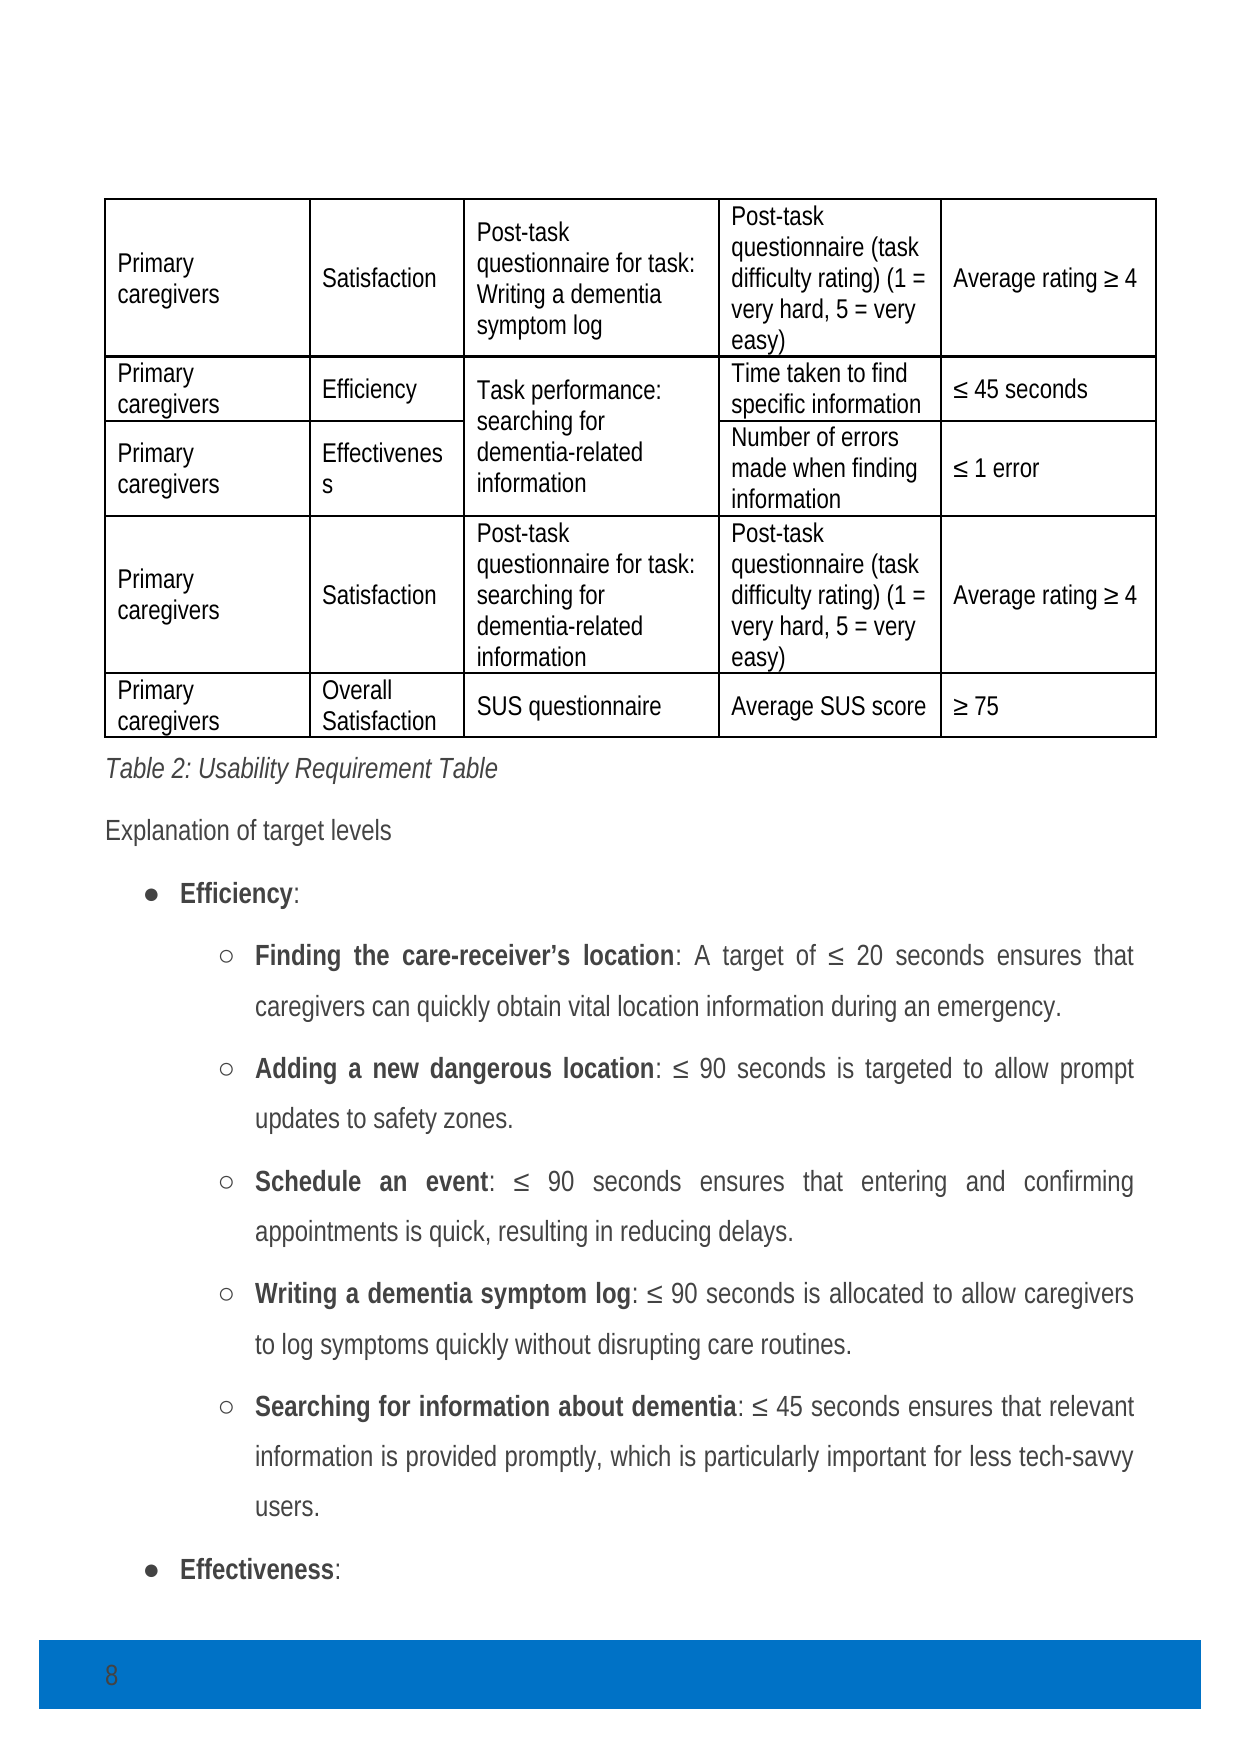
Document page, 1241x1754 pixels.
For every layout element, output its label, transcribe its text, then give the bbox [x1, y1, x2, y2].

table_cell Primary caregivers [106, 422, 309, 515]
table_cell Satisfaction [311, 200, 463, 355]
list Writing a dementia symptom log: ≤ 90 seconds is allocated to allow caregivers to log symptoms quickly without disrupting care routines. [217, 1277, 1135, 1360]
list Finding the care-receiver’s location: A target of ≤ 20 seconds ensures that caregivers can quickly obtain vital location information during an emergency. [217, 938, 1135, 1022]
table_cell Overall Satisfaction [311, 674, 463, 736]
table_cell ≤ 1 error [942, 422, 1155, 515]
list Schedule an event: ≤ 90 seconds ensures that entering and confirming appointments is quick, resulting in reducing delays. [217, 1164, 1135, 1247]
table_cell Average SUS score [720, 674, 940, 736]
table_cell Satisfaction [311, 517, 463, 672]
table_cell ≥ 75 [942, 674, 1155, 736]
table_cell Primary caregivers [106, 517, 309, 672]
text Table 2: Usability Requirement Table [105, 751, 1135, 784]
table_cell Post-task questionnaire (task difficulty rating) (1 = very hard, 5 = very easy) [720, 517, 940, 672]
table_cell Number of errors made when finding information [720, 422, 940, 515]
table_cell SUS questionnaire [465, 674, 718, 736]
table_cell Primary caregivers [106, 200, 309, 355]
text Explanation of target levels [105, 813, 1135, 847]
table_cell Average rating ≥ 4 [942, 200, 1155, 355]
list Effectiveness: [142, 1552, 1135, 1586]
table_cell Post-task questionnaire for task: searching for dementia-related information [465, 517, 718, 672]
table_cell Time taken to find specific information [720, 358, 940, 419]
table_cell ≤ 45 seconds [942, 358, 1155, 419]
table_cell Post-task questionnaire (task difficulty rating) (1 = very hard, 5 = very easy) [720, 200, 940, 355]
list Efficiency: [142, 876, 1135, 909]
table_cell Primary caregivers [106, 674, 309, 736]
list Adding a new dangerous location: ≤ 90 seconds is targeted to allow prompt updates to safety zones. [217, 1051, 1135, 1135]
table_cell Efficiency [311, 358, 463, 419]
table_cell Effectiveness [311, 422, 463, 515]
table_cell Primary caregivers [106, 358, 309, 419]
table_cell Average rating ≥ 4 [942, 517, 1155, 672]
table_cell Task performance: searching for dementia-related information [465, 358, 718, 515]
table_cell Post-task questionnaire for task: Writing a dementia symptom log [465, 200, 718, 355]
list Searching for information about dementia: ≤ 45 seconds ensures that relevant information is provided promptly, which is particularly important for less tech-savvy users. [217, 1389, 1135, 1523]
